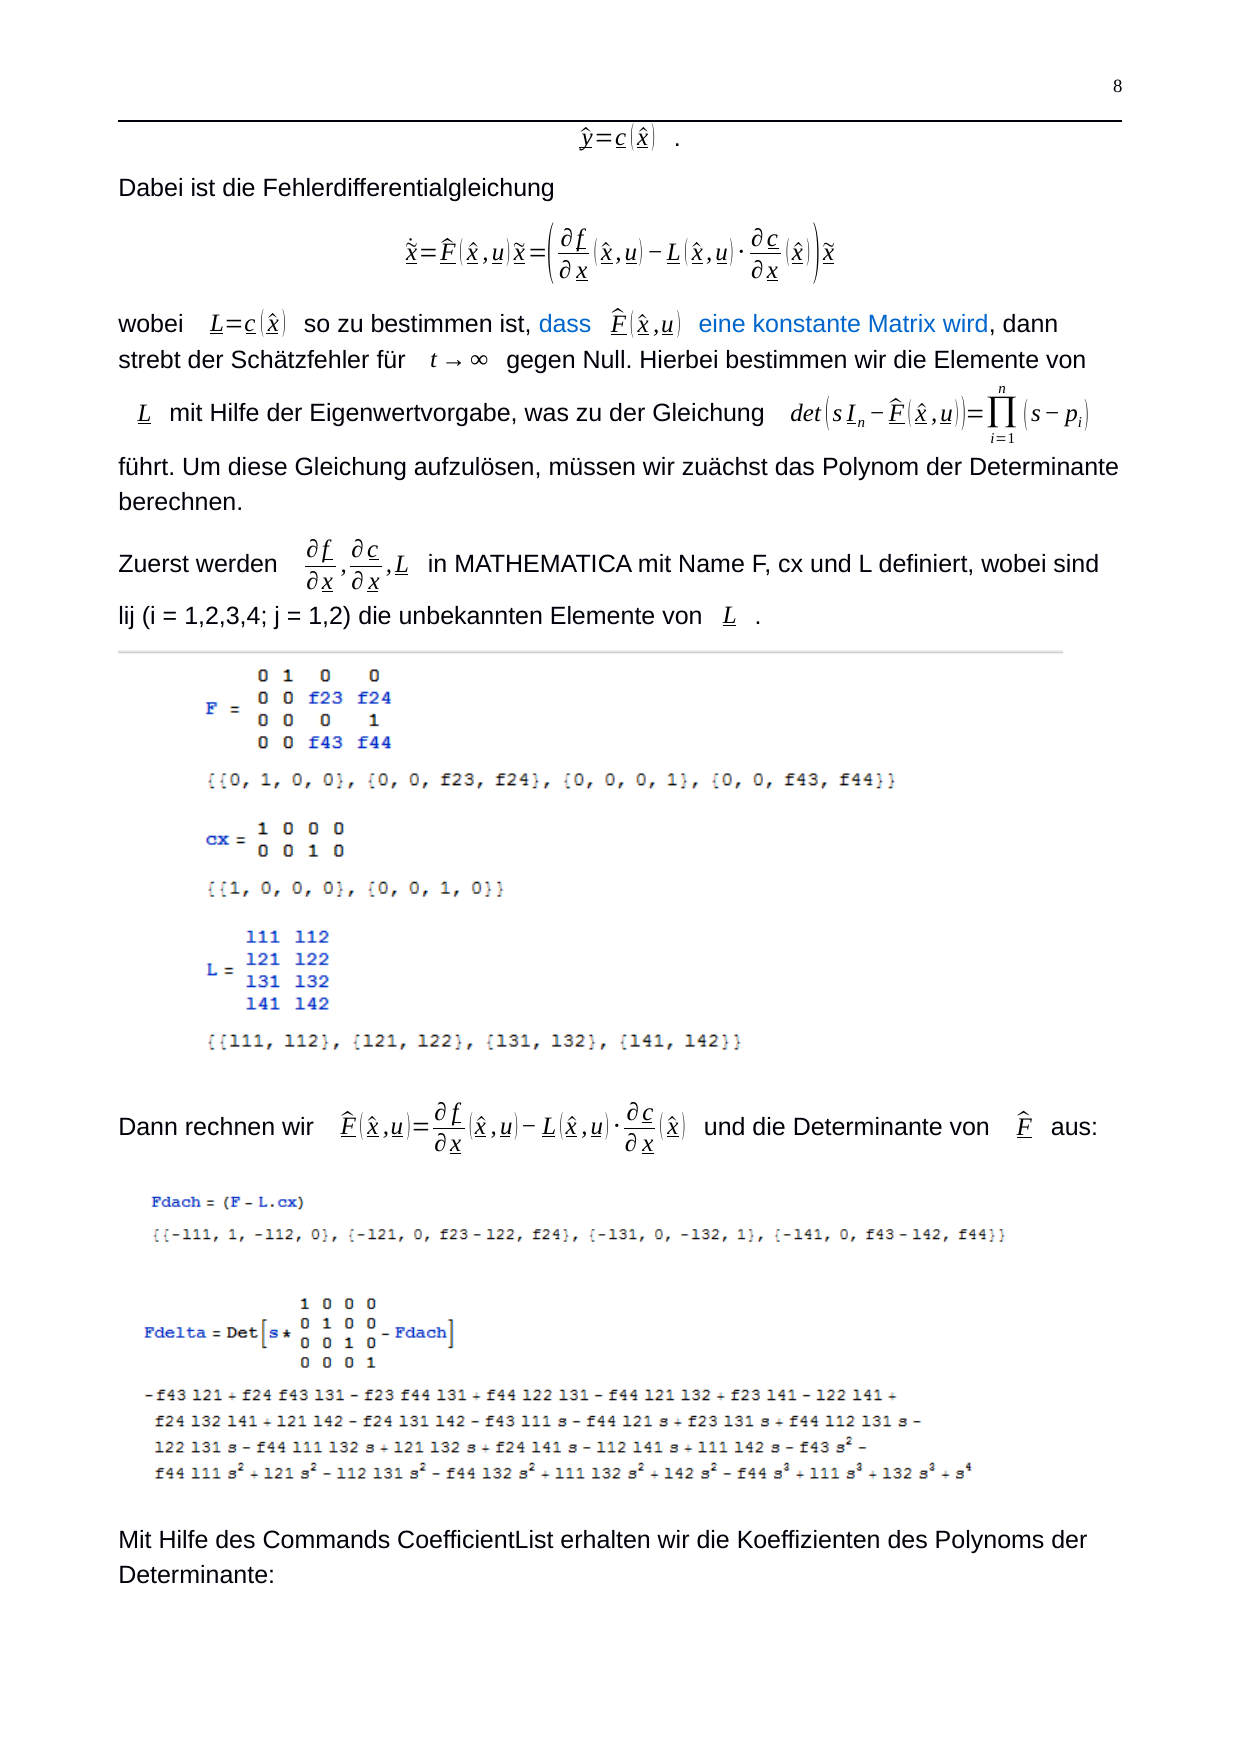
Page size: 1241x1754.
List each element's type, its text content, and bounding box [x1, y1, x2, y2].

text Dabei ist die Fehlerdifferentialgleichung [118, 173, 1122, 202]
text wobei so zu bestimmen ist, dasseine konstante Matrix wird, dann strebt der Schätzfehler für gegen Null. Hierbei bestimmen wir die Elemente von mit Hilfe der Eigenwertvorgabe, was zu der Gleichung führt. Um diese Gleichung aufzulösen, müssen wir zuächst das Polynom der Determinante berechnen. [118, 307, 1122, 516]
picture [118, 650, 1064, 1078]
text Mit Hilfe des Commands CoefficientList erhalten wir die Koeffizienten des Polynoms der Determinante: [118, 1526, 1122, 1589]
picture [118, 1177, 1064, 1263]
text Dann rechnen wir und die Determinante von aus: [118, 1098, 1122, 1157]
picture [118, 1283, 1064, 1506]
text Zuerst werden in MATHEMATICA mit Name F, cx und L definiert, wobei sind lij (i = 1,2,3,4; j = 1,2) die unbekannten Elemente von. [118, 536, 1122, 629]
text . [118, 122, 1122, 152]
